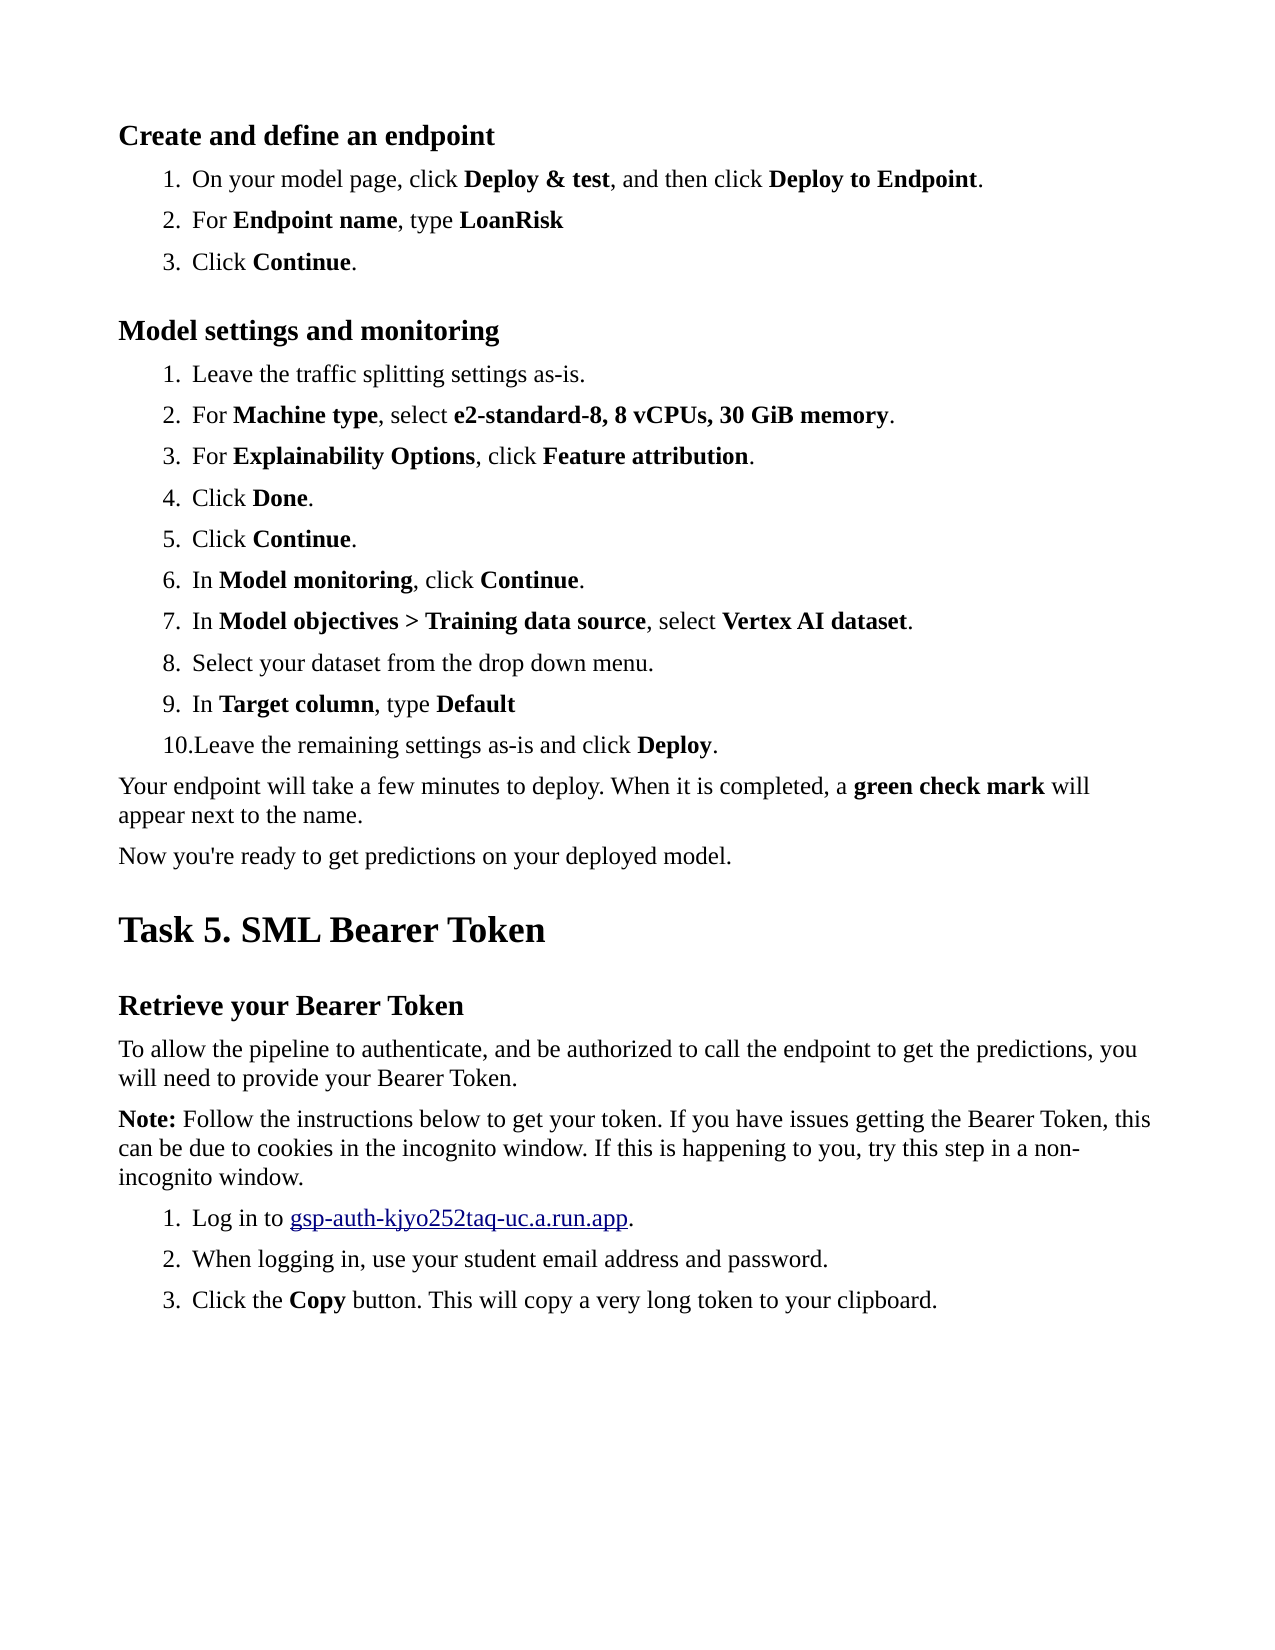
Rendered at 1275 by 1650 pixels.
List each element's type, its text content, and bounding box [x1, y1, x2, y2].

list In Model objectives > Training data source, select Vertex AI dataset. [162, 606, 1157, 635]
list In Target column, type Default [162, 689, 1157, 718]
list Click the Copy button. This will copy a very long token to your clipboard. [162, 1286, 1157, 1314]
subtitle Model settings and monitoring [118, 313, 1157, 346]
list On your model page, click Deploy & test, and then click Deploy to Endpoint. [162, 164, 1157, 193]
list Leave the traffic splitting settings as-is. [162, 359, 1157, 388]
text Now you're ready to get predictions on your deployed model. [118, 841, 1157, 870]
list Click Continue. [162, 247, 1157, 275]
list In Model monitoring, click Continue. [162, 565, 1157, 594]
text Note: Follow the instructions below to get your token. If you have issues getting the Bearer Token, this can be due to cookies in the incognito window. If this is happening to you, try this step in a non-incognito window. [118, 1104, 1157, 1191]
list Leave the remaining settings as-is and click Deploy. [162, 730, 1157, 759]
list Click Continue. [162, 524, 1157, 553]
list Click Done. [162, 483, 1157, 511]
subtitle Task 5. SML Bearer Token [118, 908, 1157, 951]
list For Explainability Options, click Feature attribution. [162, 441, 1157, 470]
list Select your dataset from the drop down menu. [162, 648, 1157, 676]
subtitle Create and define an endpoint [118, 118, 1157, 152]
subtitle Retrieve your Bearer Token [118, 988, 1157, 1022]
list Log in to gsp-auth-kjyo252taq-uc.a.run.app. [162, 1203, 1157, 1232]
list For Machine type, select e2-standard-8, 8 vCPUs, 30 GiB memory. [162, 400, 1157, 429]
list For Endpoint name, type LoanRisk [162, 205, 1157, 234]
text Your endpoint will take a few minutes to deploy. When it is completed, a green check mark will appear next to the name. [118, 771, 1157, 829]
text To allow the pipeline to authenticate, and be authorized to call the endpoint to get the predictions, you will need to provide your Bearer Token. [118, 1034, 1157, 1092]
list When logging in, use your student email address and password. [162, 1244, 1157, 1273]
